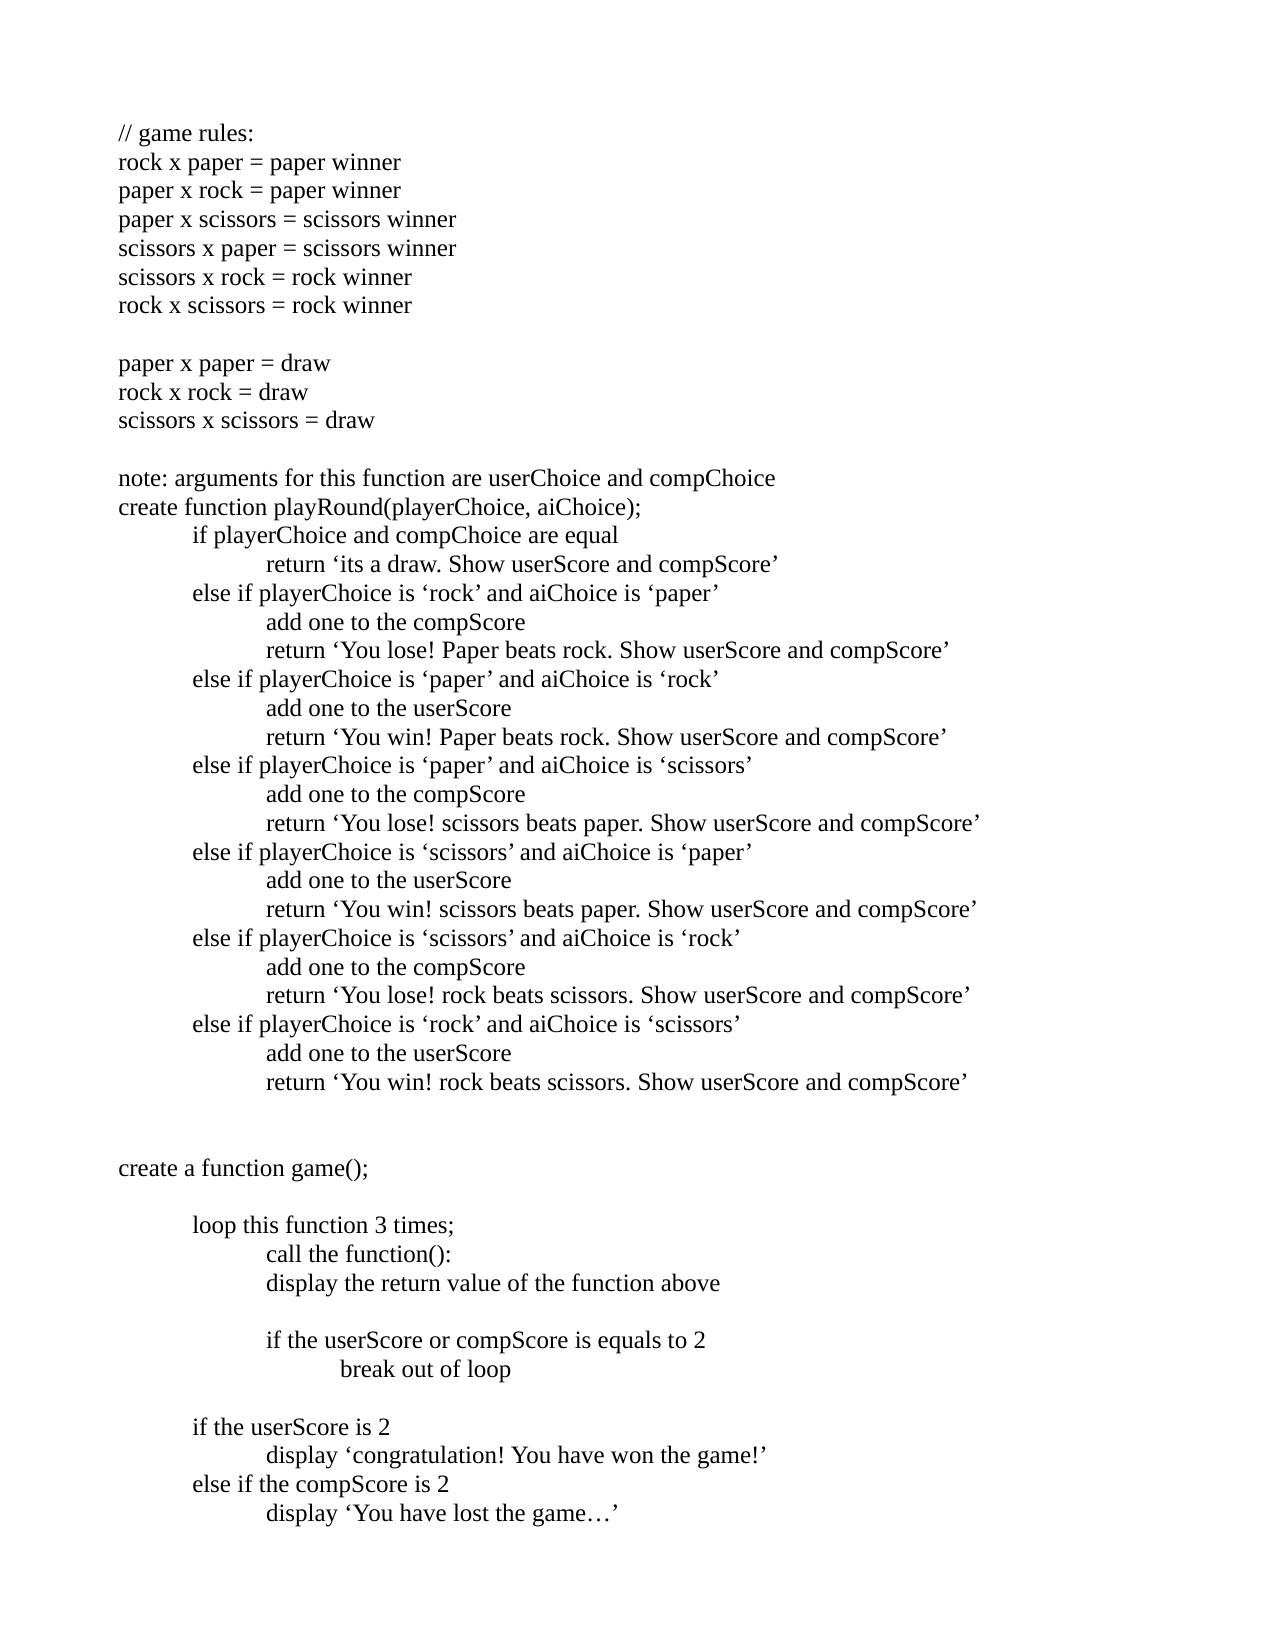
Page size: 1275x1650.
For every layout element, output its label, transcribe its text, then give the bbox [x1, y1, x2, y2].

text rock x rock = draw [118, 377, 1157, 406]
text scissors x rock = rock winner [118, 262, 1157, 291]
text add one to the userScore [118, 1038, 1157, 1067]
text return ‘You win! scissors beats paper. Show userScore and compScore’ [118, 894, 1157, 923]
text paper x scissors = scissors winner [118, 204, 1157, 233]
text // game rules: [118, 118, 1157, 147]
text display the return value of the function above [118, 1268, 1157, 1297]
text if playerChoice and compChoice are equal [118, 521, 1157, 549]
text else if playerChoice is ‘scissors’ and aiChoice is ‘paper’ [118, 837, 1157, 866]
text paper x paper = draw [118, 348, 1157, 377]
text add one to the compScore [118, 779, 1157, 808]
text return ‘You win! Paper beats rock. Show userScore and compScore’ [118, 722, 1157, 751]
text create function playRound(playerChoice, aiChoice); [118, 492, 1157, 521]
text return ‘its a draw. Show userScore and compScore’ [118, 549, 1157, 578]
text display ‘You have lost the game…’ [118, 1498, 1157, 1527]
text call the function(): [118, 1239, 1157, 1268]
text else if playerChoice is ‘rock’ and aiChoice is ‘scissors’ [118, 1009, 1157, 1038]
text break out of loop [118, 1354, 1157, 1383]
text note: arguments for this function are userChoice and compChoice [118, 463, 1157, 492]
text add one to the compScore [118, 607, 1157, 636]
text rock x paper = paper winner [118, 147, 1157, 176]
text else if playerChoice is ‘paper’ and aiChoice is ‘rock’ [118, 664, 1157, 693]
text loop this function 3 times; [118, 1211, 1157, 1239]
text create a function game(); [118, 1153, 1157, 1182]
text scissors x paper = scissors winner [118, 233, 1157, 262]
text else if playerChoice is ‘rock’ and aiChoice is ‘paper’ [118, 578, 1157, 607]
text else if playerChoice is ‘paper’ and aiChoice is ‘scissors’ [118, 751, 1157, 779]
text return ‘You lose! rock beats scissors. Show userScore and compScore’ [118, 981, 1157, 1009]
text scissors x scissors = draw [118, 406, 1157, 434]
text if the userScore is 2 [118, 1412, 1157, 1441]
text add one to the userScore [118, 693, 1157, 722]
text else if playerChoice is ‘scissors’ and aiChoice is ‘rock’ [118, 923, 1157, 952]
text return ‘You lose! Paper beats rock. Show userScore and compScore’ [118, 636, 1157, 664]
text add one to the compScore [118, 952, 1157, 981]
text return ‘You win! rock beats scissors. Show userScore and compScore’ [118, 1067, 1157, 1096]
text return ‘You lose! scissors beats paper. Show userScore and compScore’ [118, 808, 1157, 837]
text if the userScore or compScore is equals to 2 [118, 1326, 1157, 1354]
text else if the compScore is 2 [118, 1469, 1157, 1498]
text rock x scissors = rock winner [118, 291, 1157, 319]
text paper x rock = paper winner [118, 176, 1157, 204]
text add one to the userScore [118, 866, 1157, 894]
text display ‘congratulation! You have won the game!’ [118, 1441, 1157, 1469]
